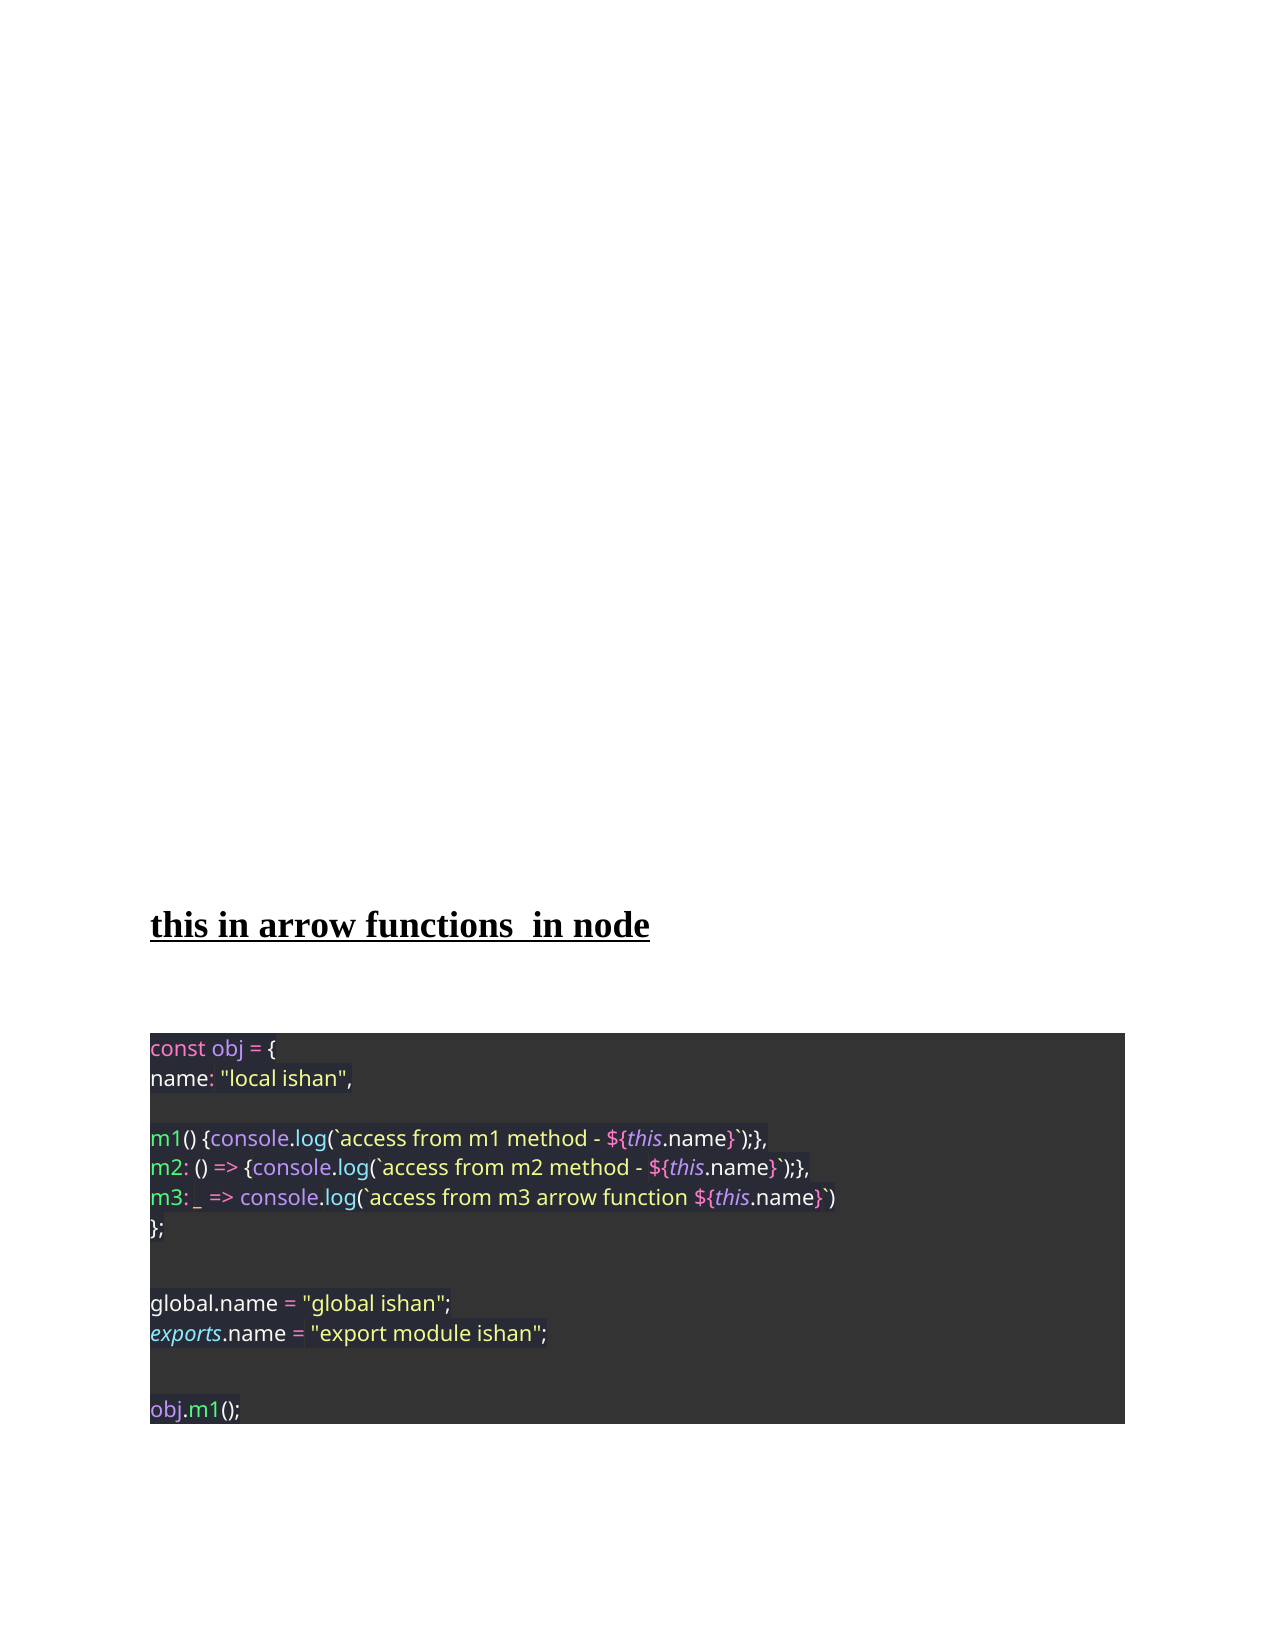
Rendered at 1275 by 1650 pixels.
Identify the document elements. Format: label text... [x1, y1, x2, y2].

text }; [150, 1212, 1125, 1242]
text exports.name = "export module ishan"; [150, 1318, 1125, 1348]
text const obj = { [150, 1033, 1125, 1063]
text this in arrow functions in node [150, 903, 1125, 946]
text name: "local ishan", [150, 1063, 1125, 1093]
text m2: () => {console.log(`access from m2 method - ${this.name}`);}, [150, 1152, 1125, 1182]
text m3: _ => console.log(`access from m3 arrow function ${this.name}`) [150, 1182, 1125, 1212]
text obj.m1(); [150, 1394, 1125, 1424]
text m1() {console.log(`access from m1 method - ${this.name}`);}, [150, 1122, 1125, 1152]
text global.name = "global ishan"; [150, 1288, 1125, 1318]
